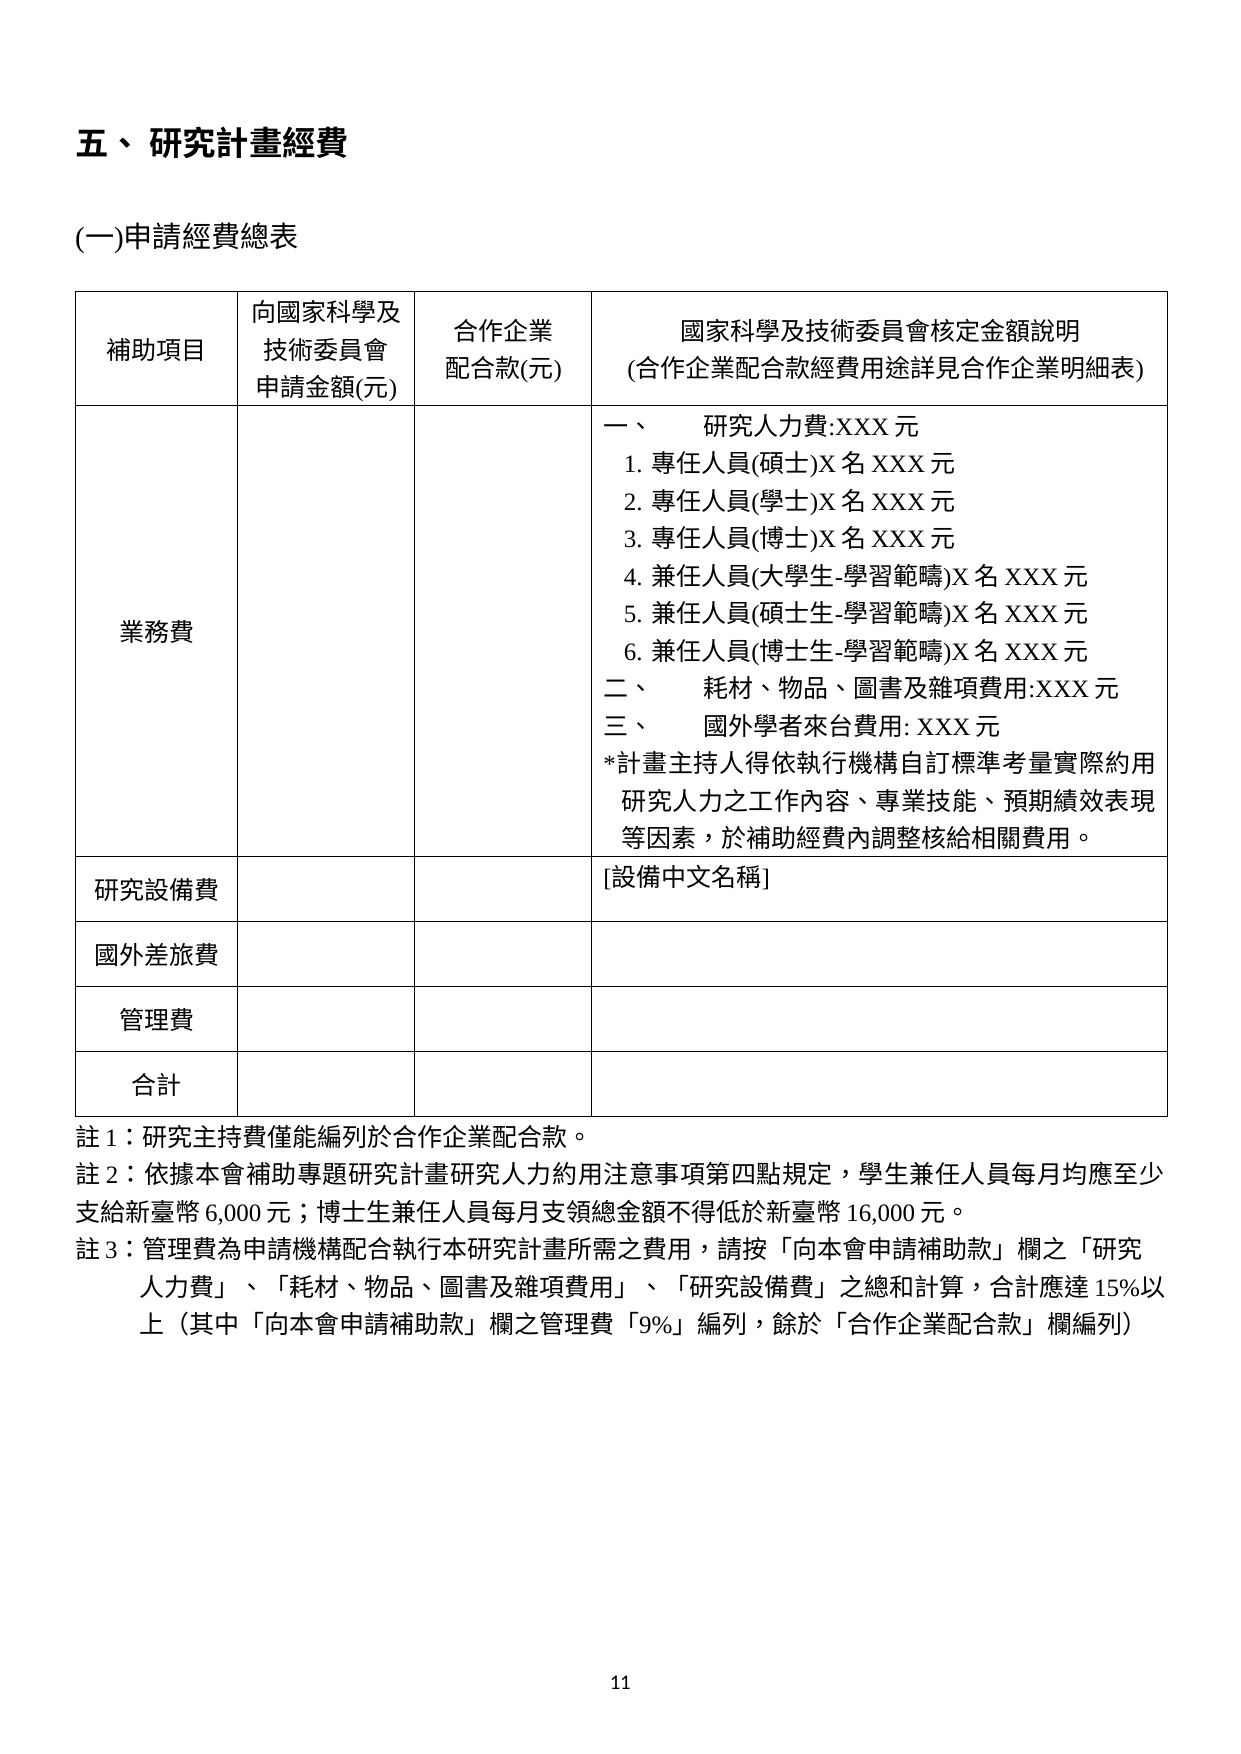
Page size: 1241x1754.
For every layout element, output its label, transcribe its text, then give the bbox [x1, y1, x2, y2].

table_cell [238, 1052, 414, 1116]
table_cell 管理費 [76, 987, 237, 1051]
table_header 向國家科學及技術委員會 申請金額(元) [238, 292, 414, 404]
table_cell [238, 857, 414, 921]
table_cell [238, 922, 414, 986]
subtitle 研究計畫經費 [75, 103, 1165, 178]
table_cell 業務費 [76, 406, 237, 856]
table_header 國家科學及技術委員會核定金額說明 (合作企業配合款經費用途詳見合作企業明細表) [592, 292, 1167, 404]
table_cell [238, 406, 414, 856]
text 註2：依據本會補助專題研究計畫研究人力約用注意事項第四點規定，學生兼任人員每月均應至少支給新臺幣6,000元；博士生兼任人員每月支領總金額不得低於新臺幣16,000元。 [75, 1154, 1165, 1229]
table_cell [設備中文名稱] [592, 857, 1167, 921]
table_cell [415, 406, 591, 856]
table_cell [238, 987, 414, 1051]
table_cell [415, 922, 591, 986]
table_header 合作企業 配合款(元) [415, 292, 591, 404]
text 註3：管理費為申請機構配合執行本研究計畫所需之費用，請按「向本會申請補助款」欄之「研究人力費」、「耗材、物品、圖書及雜項費用」、「研究設備費」之總和計算，合計應達15%以上（其中「向本會申請補助款」欄之管理費「9%」編列，餘於「合作企業配合款」欄編列） [75, 1229, 1165, 1342]
table_cell [415, 1052, 591, 1116]
text (一)申請經費總表 [75, 197, 1165, 272]
text 註1：研究主持費僅能編列於合作企業配合款。 [75, 1117, 1165, 1154]
table_cell [592, 922, 1167, 986]
table_cell [415, 987, 591, 1051]
table_cell 合計 [76, 1052, 237, 1116]
table_cell 研究設備費 [76, 857, 237, 921]
table_cell [415, 857, 591, 921]
table_header 補助項目 [76, 292, 237, 404]
table_cell [592, 1052, 1167, 1116]
table_cell 國外差旅費 [76, 922, 237, 986]
table_cell 研究人力費:XXX元 專任人員(碩士)X名XXX元 專任人員(學士)X名XXX元 專任人員(博士)X名XXX元 兼任人員(大學生-學習範疇)X名XXX元 兼任人員(碩士生-學習範疇)X名XXX元 兼任人員(博士生-學習範疇)X名XXX元 耗材、物品、圖書及雜項費用:XXX元 國外學者來台費用: XXX元 *計畫主持人得依執行機構自訂標準考量實際約用研究人力之工作內容、專業技能、預期績效表現等因素，於補助經費內調整核給相關費用。 [592, 406, 1167, 856]
table_cell [592, 987, 1167, 1051]
